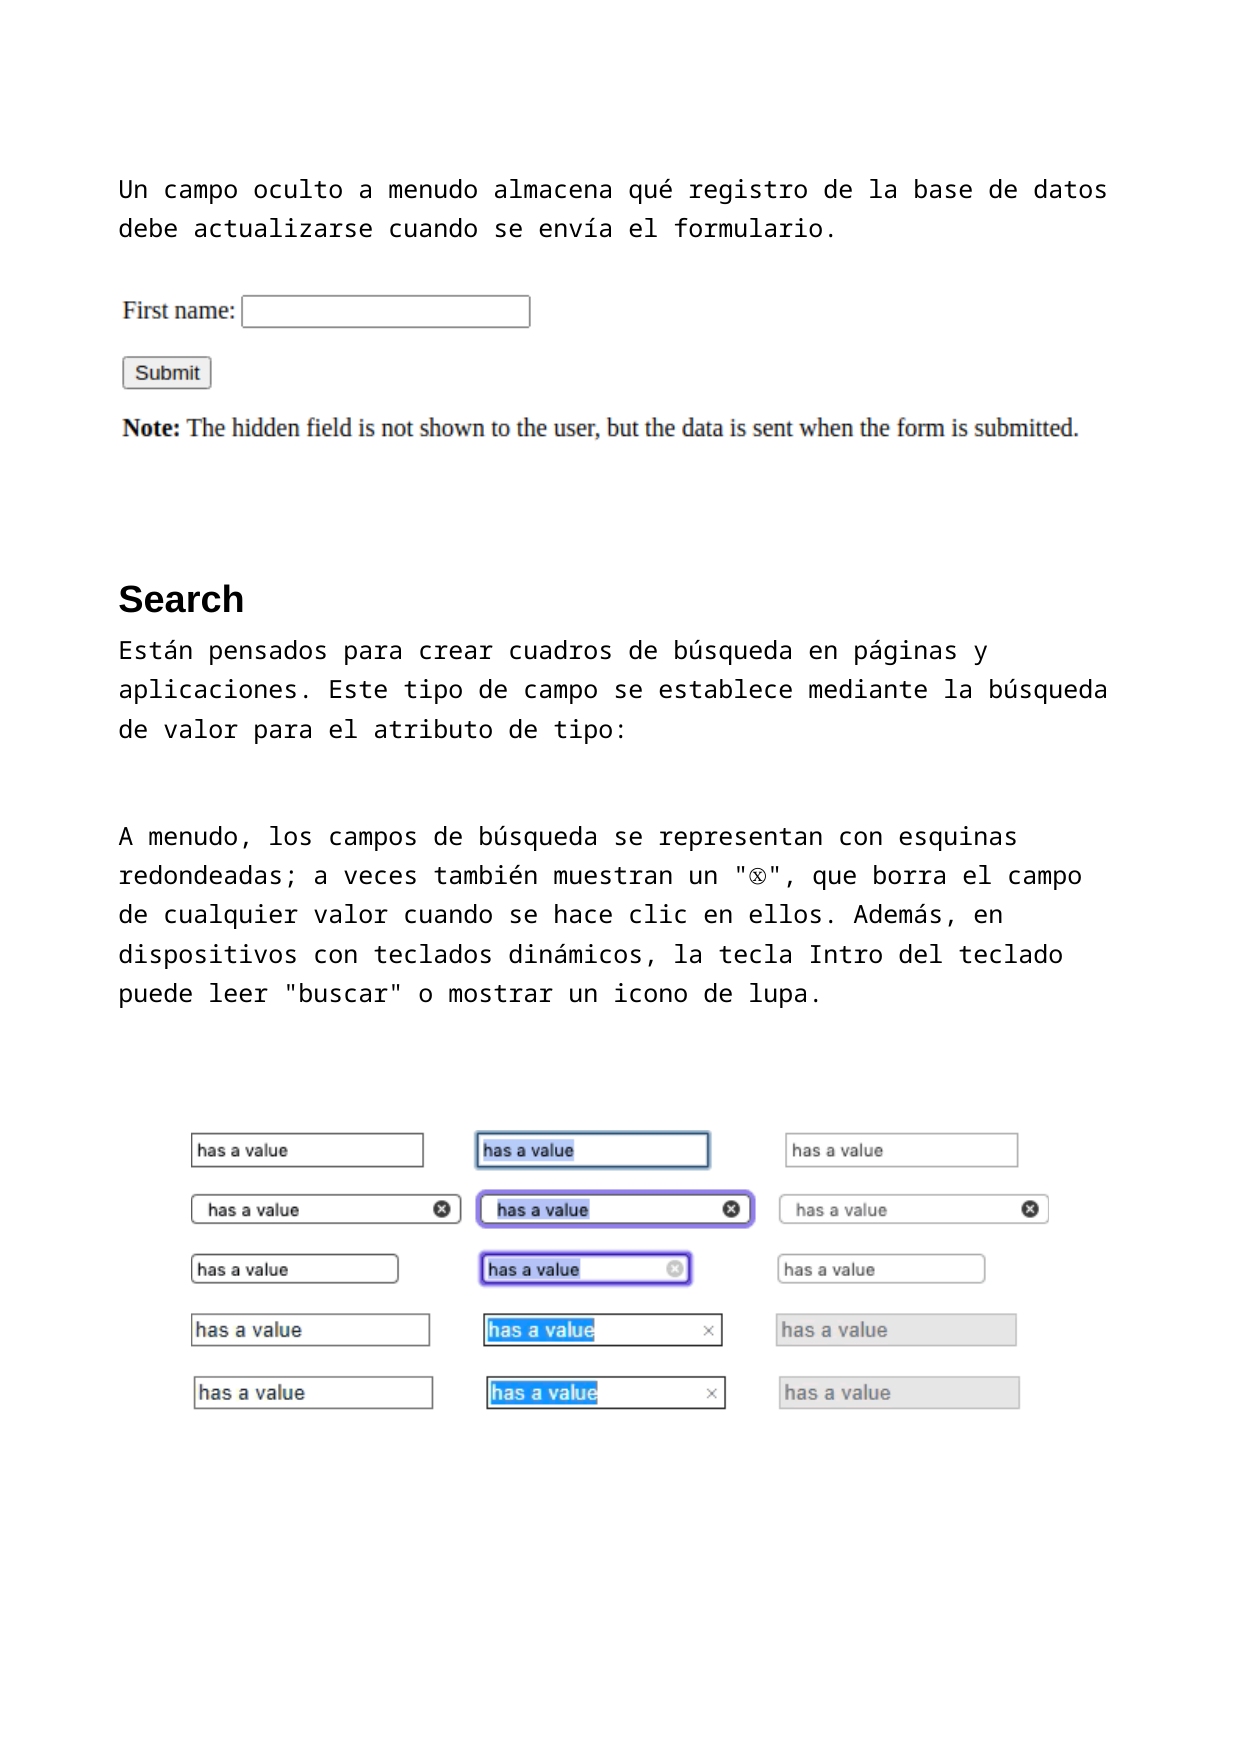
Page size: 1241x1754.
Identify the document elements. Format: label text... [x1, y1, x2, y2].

text A menudo, los campos de búsqueda se representan con esquinas redondeadas; a veces también muestran un "Ⓧ", que borra el campo de cualquier valor cuando se hace clic en ellos. Además, en dispositivos con teclados dinámicos, la tecla Intro del teclado puede leer "buscar" o mostrar un icono de lupa. [118, 819, 1122, 1009]
text Un campo oculto a menudo almacena qué registro de la base de datos debe actualizarse cuando se envía el formulario. [118, 172, 1122, 245]
picture [191, 1130, 1049, 1411]
picture [118, 264, 1122, 493]
text Están pensados para crear cuadros de búsqueda en páginas y aplicaciones. Este tipo de campo se establece mediante la búsqueda de valor para el atributo de tipo: [118, 633, 1122, 745]
subtitle Search [118, 577, 1122, 620]
